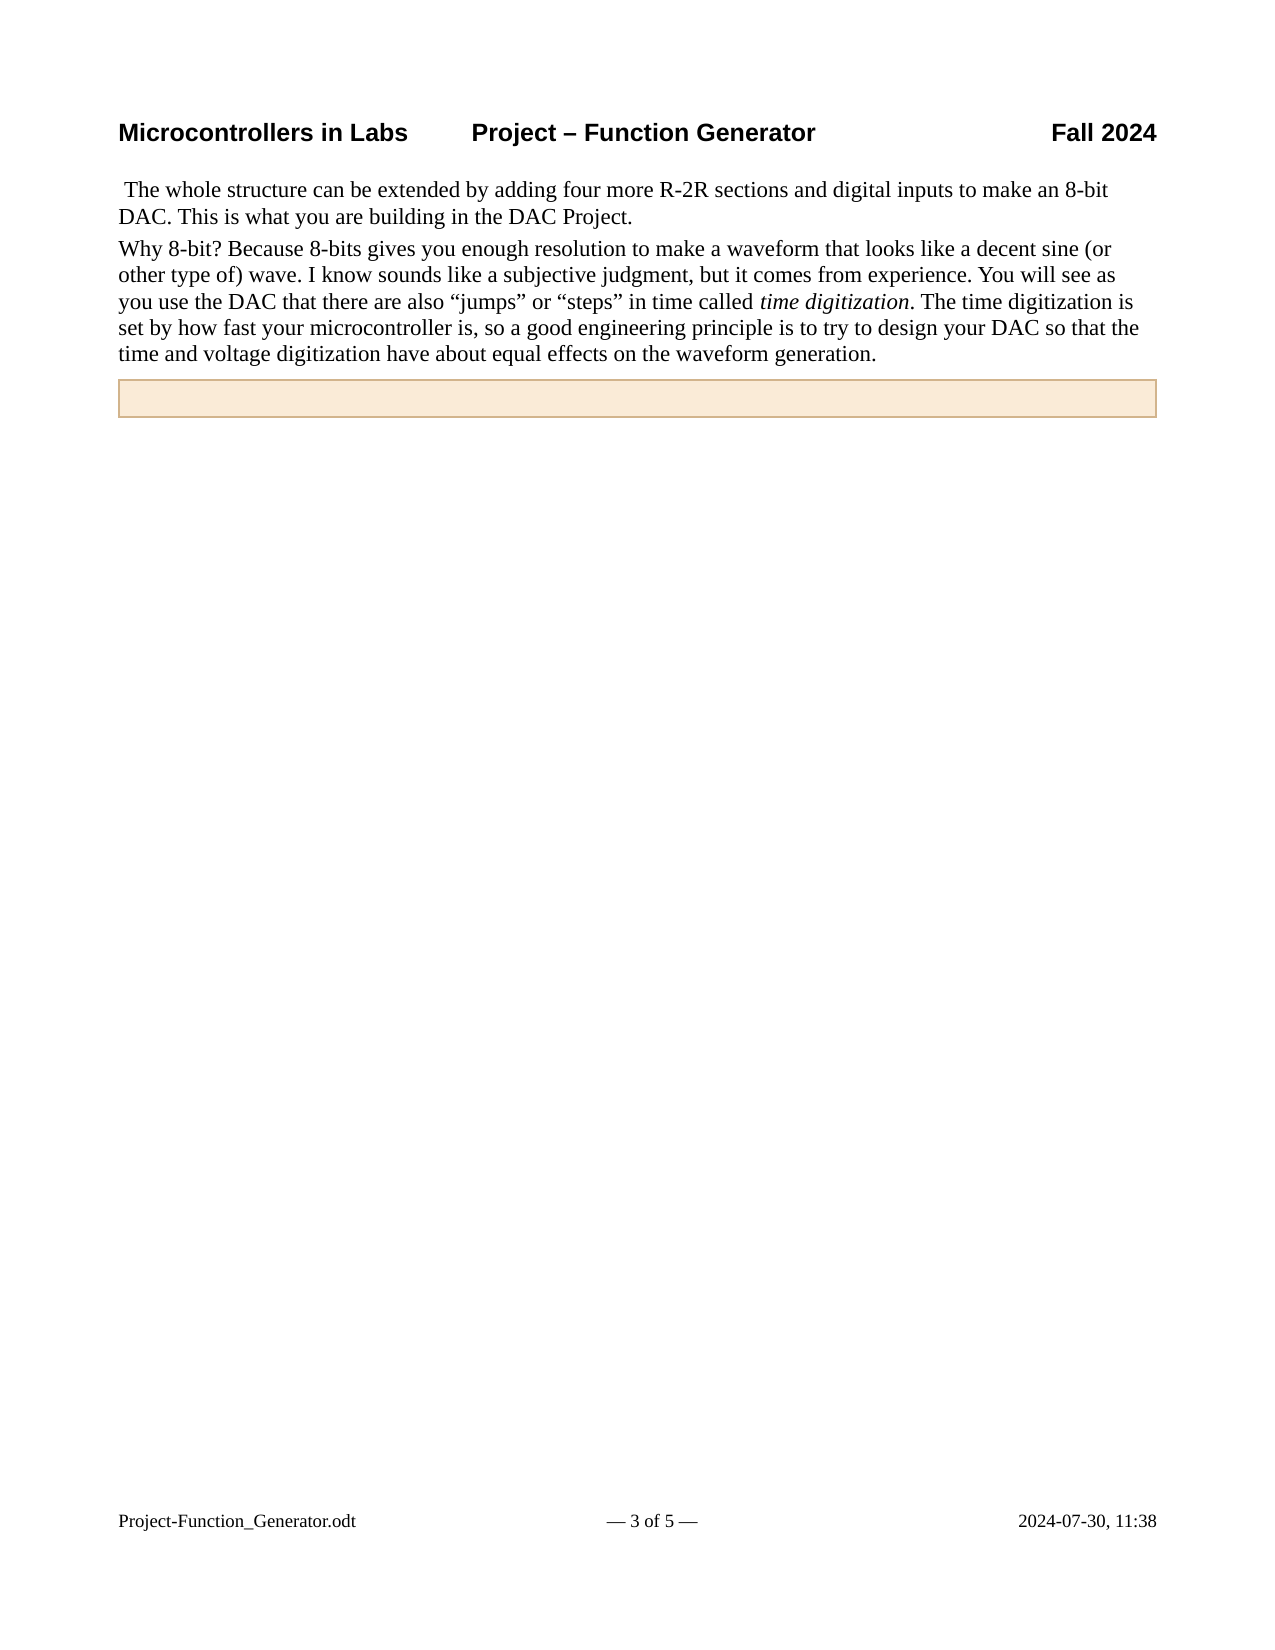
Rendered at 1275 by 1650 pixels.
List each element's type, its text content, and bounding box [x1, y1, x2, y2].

text The whole structure can be extended by adding four more R-2R sections and digital inputs to make an 8-bit DAC. This is what you are building in the DAC Project. [118, 176, 1157, 229]
text Why 8-bit? Because 8-bits gives you enough resolution to make a waveform that looks like a decent sine (or other type of) wave. I know sounds like a subjective judgment, but it comes from experience. You will see as you use the DAC that there are also “jumps” or “steps” in time called time digitization. The time digitization is set by how fast your microcontroller is, so a good engineering principle is to try to design your DAC so that the time and voltage digitization have about equal effects on the waveform generation. [118, 235, 1157, 367]
